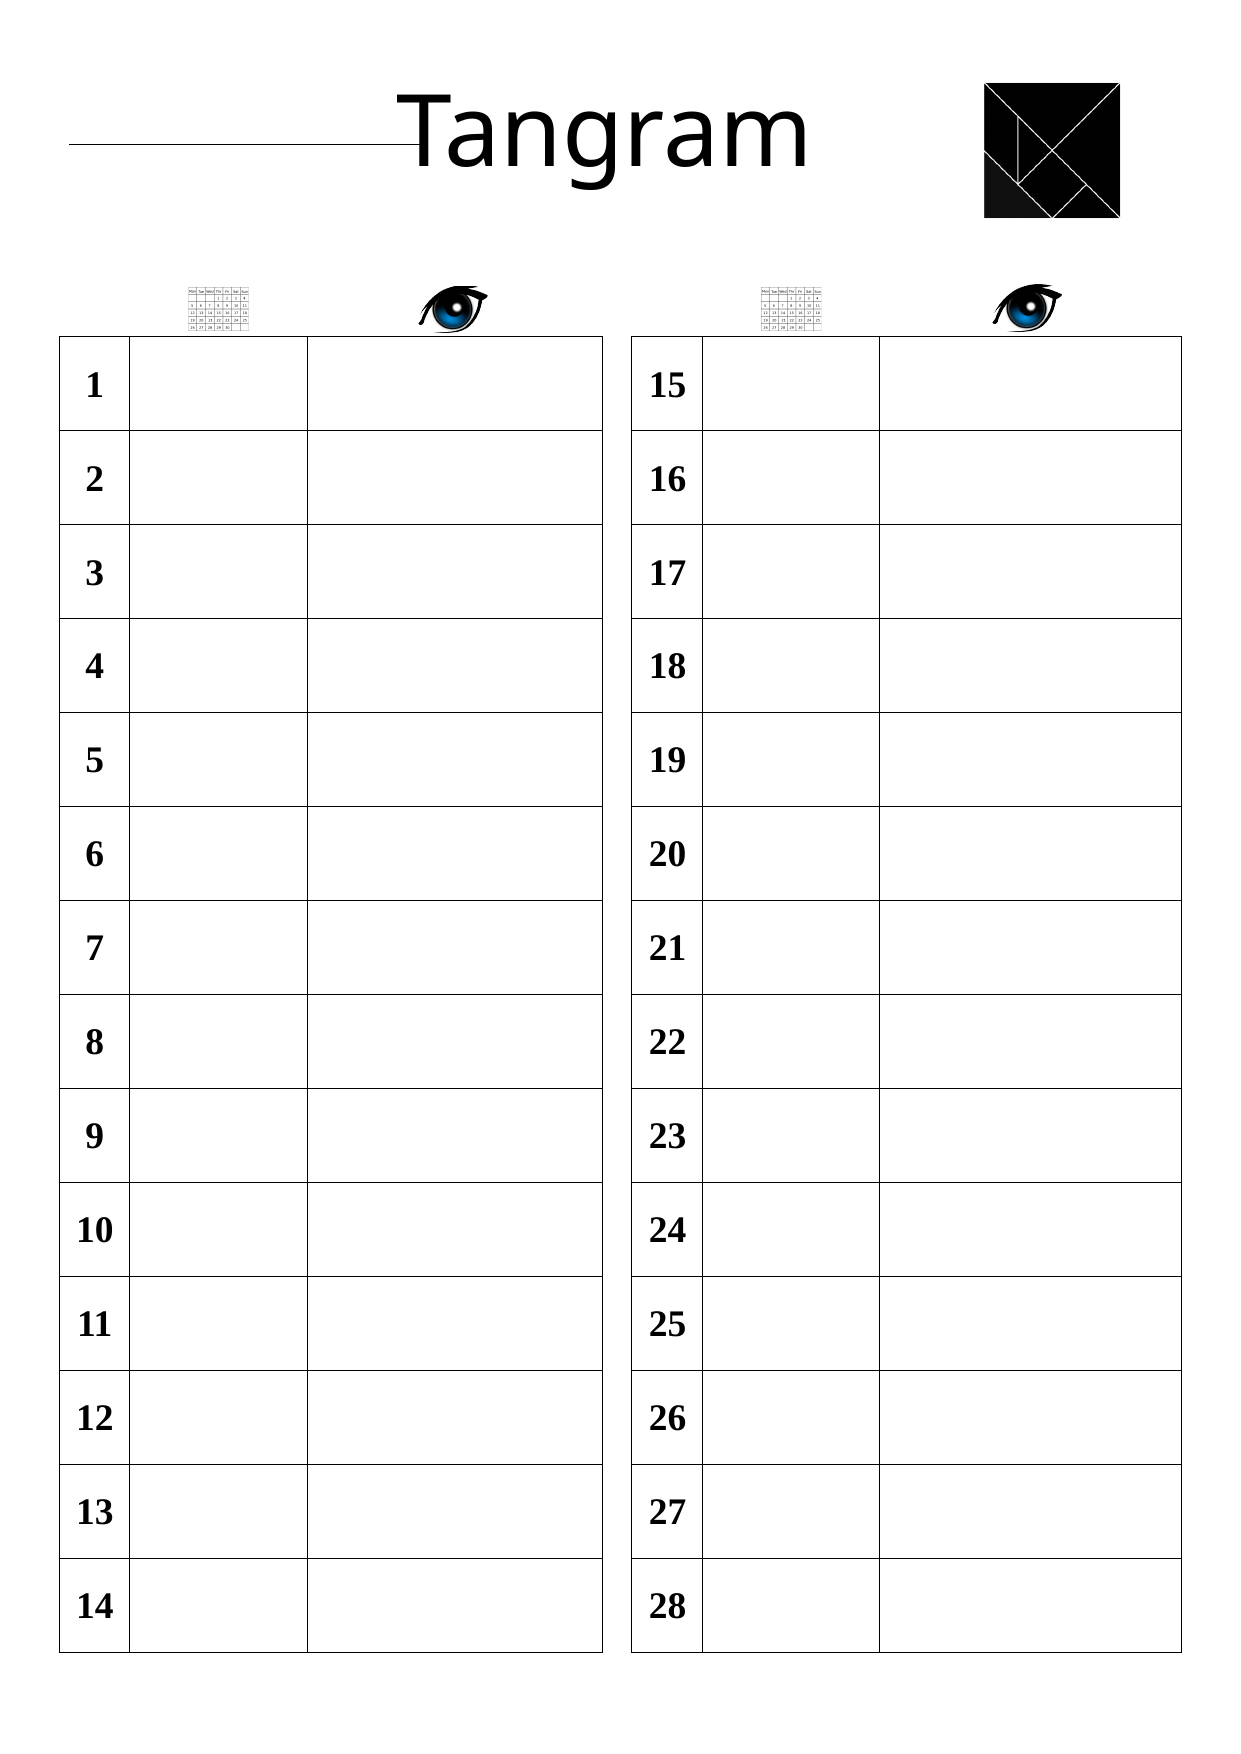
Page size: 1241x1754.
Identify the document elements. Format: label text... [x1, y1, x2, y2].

table_cell [130, 337, 307, 430]
table_cell [603, 524, 631, 618]
table_cell [130, 1089, 307, 1182]
picture [992, 284, 1062, 332]
picture [418, 286, 488, 333]
table_cell 24 [632, 1183, 702, 1276]
table_cell 23 [632, 1089, 702, 1182]
table_cell [880, 619, 1181, 712]
table_cell [880, 431, 1181, 524]
table_cell [703, 901, 879, 994]
table_cell [880, 1183, 1181, 1276]
table_cell [130, 713, 307, 806]
table_cell [130, 619, 307, 712]
table_cell [308, 1277, 602, 1370]
table_cell 12 [60, 1371, 129, 1464]
table_cell [130, 431, 307, 524]
table_cell [703, 525, 879, 618]
table_cell [603, 618, 631, 712]
table_cell [703, 807, 879, 900]
table_cell [703, 1465, 879, 1558]
table_cell 11 [60, 1277, 129, 1370]
table_cell [603, 712, 631, 806]
table_cell [703, 1371, 879, 1464]
table_cell [130, 1559, 307, 1652]
table_cell 26 [632, 1371, 702, 1464]
table_cell 28 [632, 1559, 702, 1652]
table_cell [308, 619, 602, 712]
table_cell [130, 1465, 307, 1558]
table_cell 20 [632, 807, 702, 900]
table_cell 14 [60, 1559, 129, 1652]
table_cell [703, 1559, 879, 1652]
table_cell 1 [60, 337, 129, 430]
table_cell [130, 1371, 307, 1464]
table_cell [703, 337, 879, 430]
table_cell 21 [632, 901, 702, 994]
table_cell [880, 1089, 1181, 1182]
table_cell 19 [632, 713, 702, 806]
table_cell [308, 1371, 602, 1464]
table_cell 25 [632, 1277, 702, 1370]
table_cell [308, 525, 602, 618]
table_cell [880, 807, 1181, 900]
table_header [602, 282, 632, 336]
table_header [59, 282, 130, 336]
table_cell 10 [60, 1183, 129, 1276]
table_cell [130, 807, 307, 900]
picture [761, 287, 822, 331]
table_cell [308, 337, 602, 430]
table_cell [308, 1183, 602, 1276]
table_cell 2 [60, 431, 129, 524]
table_cell 4 [60, 619, 129, 712]
table_cell 3 [60, 525, 129, 618]
table_cell [703, 713, 879, 806]
table_cell [880, 713, 1181, 806]
table_cell [130, 1183, 307, 1276]
table_header [880, 282, 1181, 336]
table_cell [603, 1088, 631, 1182]
table_cell [880, 1277, 1181, 1370]
table_cell [308, 1465, 602, 1558]
table_cell [603, 1370, 631, 1464]
table_cell [603, 806, 631, 900]
table_cell [703, 431, 879, 524]
table_cell [603, 1182, 631, 1276]
table_cell 9 [60, 1089, 129, 1182]
table_header [703, 282, 880, 336]
table_cell 16 [632, 431, 702, 524]
table_cell [130, 995, 307, 1088]
table_cell [880, 995, 1181, 1088]
table_cell [880, 525, 1181, 618]
table_cell [308, 1089, 602, 1182]
table_cell [130, 525, 307, 618]
table_cell 15 [632, 337, 702, 430]
table_cell [308, 713, 602, 806]
picture [983, 78, 1121, 219]
table_cell [880, 1371, 1181, 1464]
table_cell [308, 431, 602, 524]
table_cell [703, 1089, 879, 1182]
table_header [130, 282, 307, 336]
table_cell [703, 995, 879, 1088]
table_cell [880, 337, 1181, 430]
table_header [632, 282, 703, 336]
table_cell 13 [60, 1465, 129, 1558]
table_cell 22 [632, 995, 702, 1088]
table_cell [603, 994, 631, 1088]
table_cell [880, 1559, 1181, 1652]
table_cell 5 [60, 713, 129, 806]
table_cell [603, 336, 631, 430]
table_cell [130, 901, 307, 994]
table_cell 8 [60, 995, 129, 1088]
table_cell [703, 1183, 879, 1276]
table_cell [130, 1277, 307, 1370]
table_cell [603, 1464, 631, 1558]
table_cell 17 [632, 525, 702, 618]
table_cell [703, 619, 879, 712]
text Tangram [59, 59, 1181, 195]
table_cell 27 [632, 1465, 702, 1558]
table_cell [308, 807, 602, 900]
table_cell [603, 1276, 631, 1370]
table_cell [603, 1558, 631, 1652]
table_cell [308, 901, 602, 994]
table_cell [308, 995, 602, 1088]
table_header [307, 282, 602, 336]
table_cell [603, 430, 631, 524]
table_cell [603, 900, 631, 994]
picture [188, 287, 249, 331]
table_cell [308, 1559, 602, 1652]
table_cell [703, 1277, 879, 1370]
table_cell 6 [60, 807, 129, 900]
table_cell 18 [632, 619, 702, 712]
table_cell [880, 901, 1181, 994]
table_cell [880, 1465, 1181, 1558]
table_cell 7 [60, 901, 129, 994]
